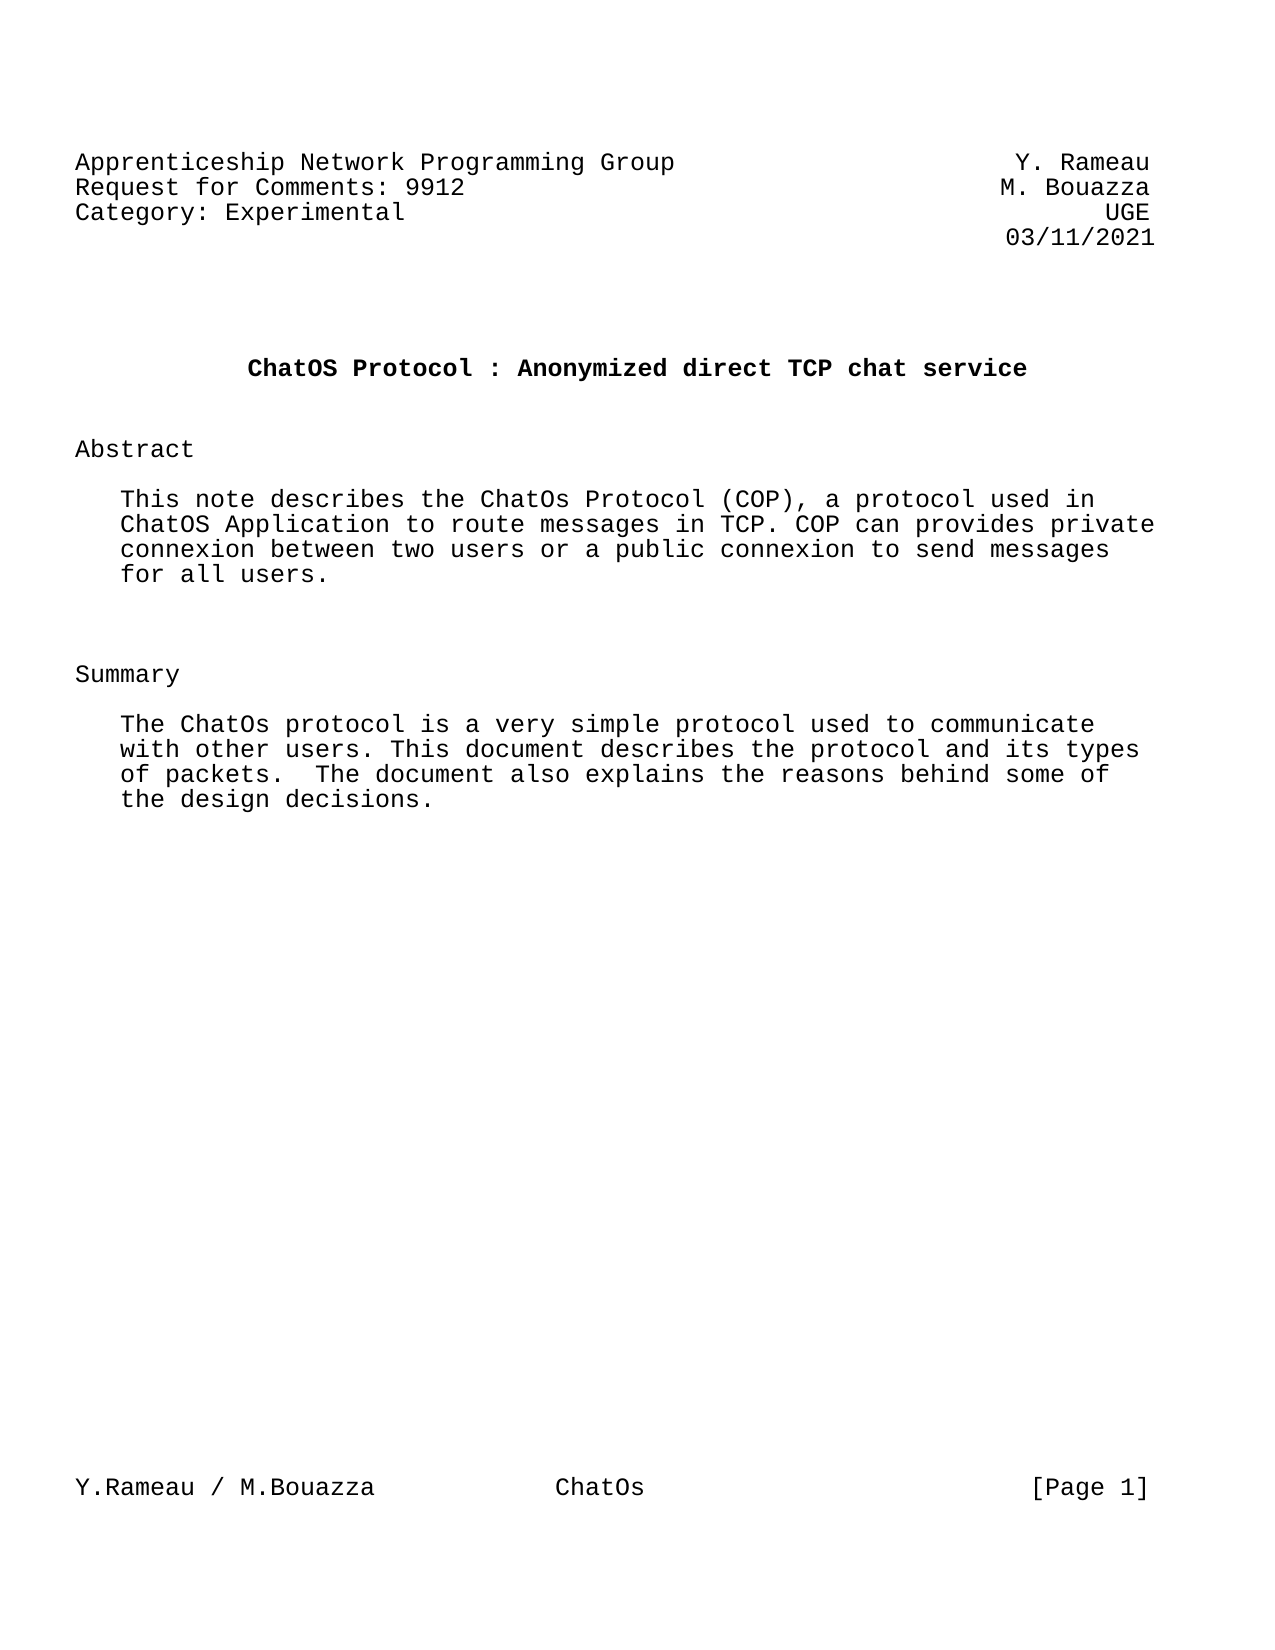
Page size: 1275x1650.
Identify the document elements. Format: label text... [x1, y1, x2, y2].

title ChatOS Protocol : Anonymized direct TCP chat service [120, 328, 1155, 382]
text The ChatOs protocol is a very simple protocol used to communicate with other users. This document describes the protocol and its types of packets. The document also explains the reasons behind some of the design decisions. [120, 713, 1155, 813]
text This note describes the ChatOs Protocol (COP), a protocol used in ChatOS Application to route messages in TCP. COP can provides private connexion between two users or a public connexion to send messages for all users. [120, 488, 1155, 588]
text Abstract [75, 438, 1155, 463]
text Summary [75, 663, 1155, 688]
